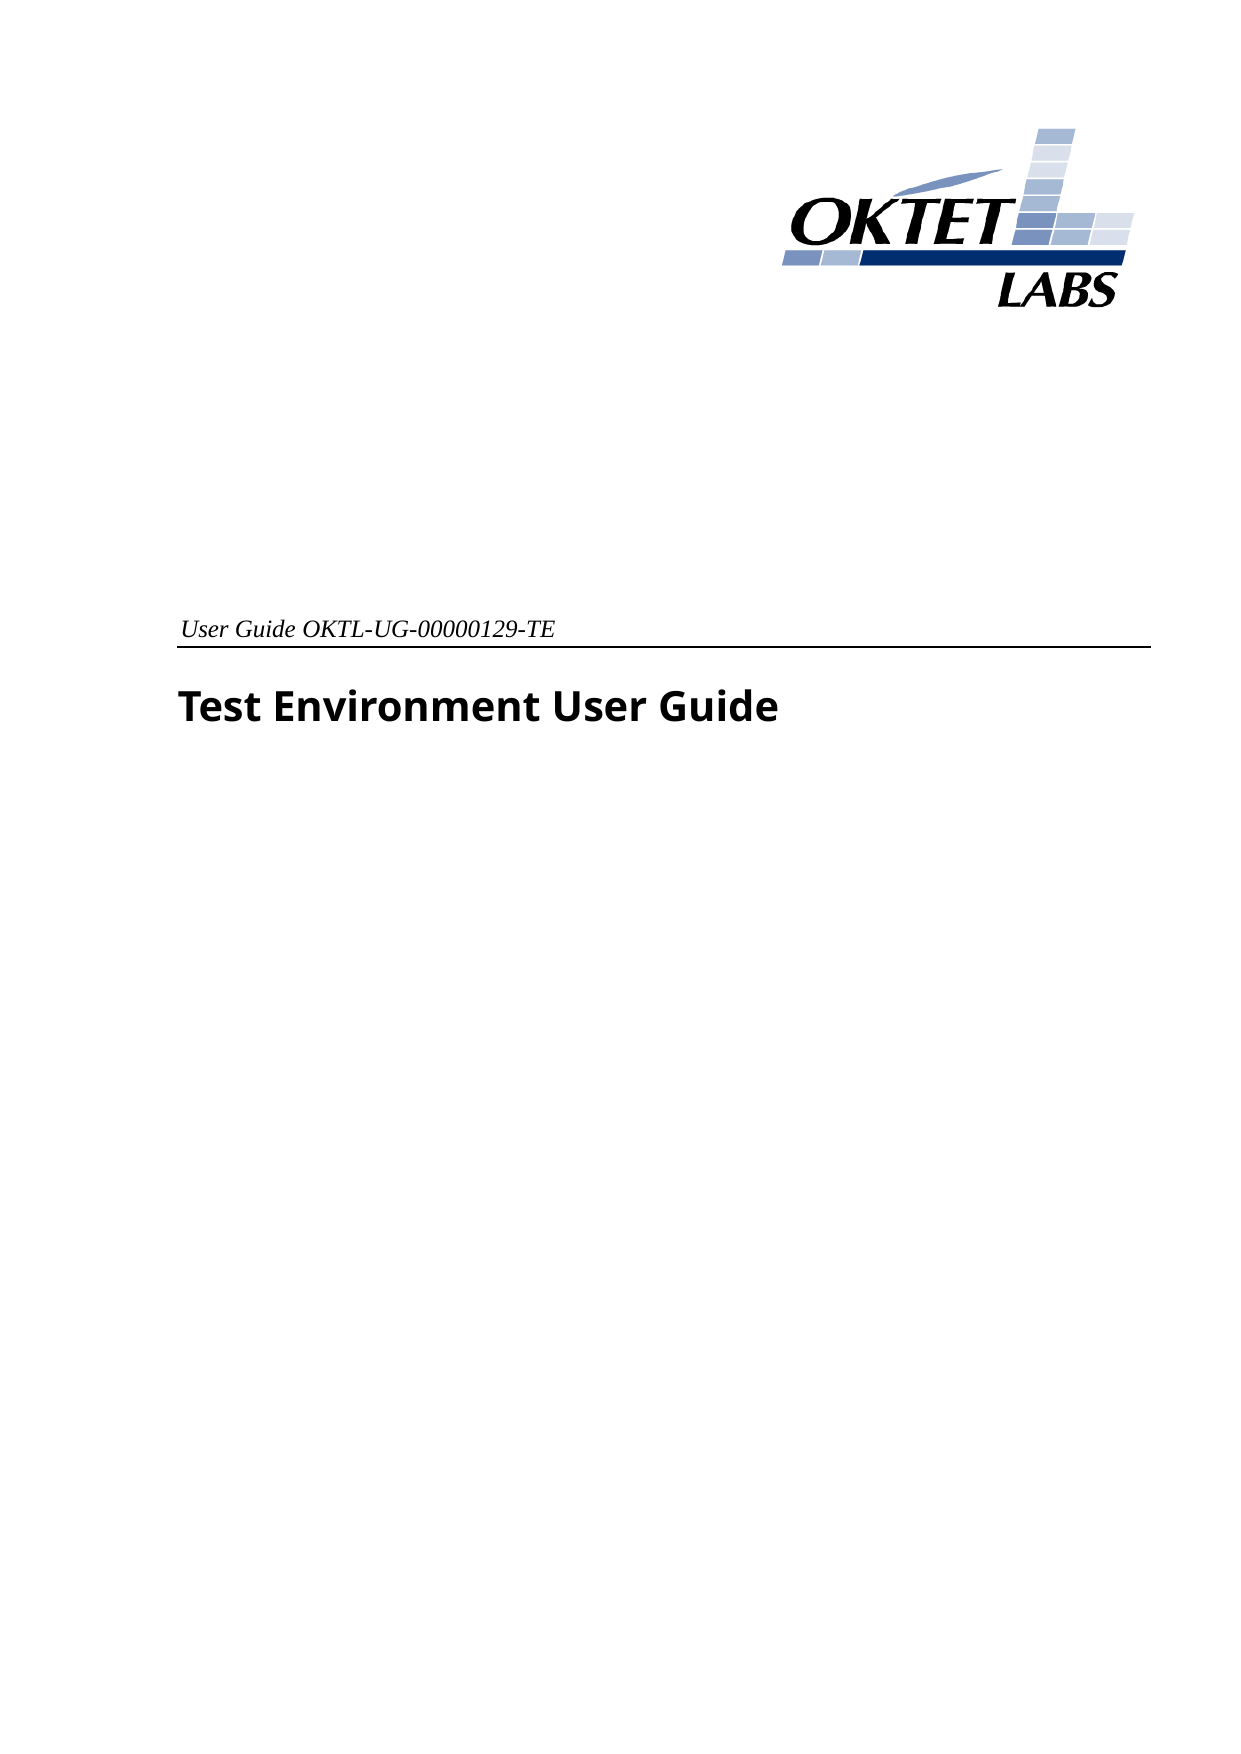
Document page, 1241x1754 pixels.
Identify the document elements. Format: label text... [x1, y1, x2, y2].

table_header [762, 118, 1151, 316]
table_cell User Guide OKTL-UG-00000129-TE Test Environment User Guide Modify document properties (click File  Properties): – Description/Title – title of your document; – Description/Subject – document subject; – User defined/Type (Info 1) – type (from defined set provided by QMS); – User defined/Identifier (Info 2) – InfoLib identifier of your document . If the document is not confidential change footer “... CONFIDENTIAL...” to an empty string on this page, on the third and forth pages. Don’t forget to delete examples from your document! [177, 648, 1151, 734]
table_cell User Guide OKTL-UG-00000129-TE Test Environment User Guide Modify document properties (click File  Properties): – Description/Title – title of your document; – Description/Subject – document subject; – User defined/Type (Info 1) – type (from defined set provided by QMS); – User defined/Identifier (Info 2) – InfoLib identifier of your document . If the document is not confidential change footer “... CONFIDENTIAL...” to an empty string on this page, on the third and forth pages. Don’t forget to delete examples from your document! [177, 612, 1151, 646]
table_cell [177, 316, 1151, 612]
picture [780, 127, 1135, 308]
table_header The variable OKT_ShowExplanations controls presence of template explanations in the document. Don't forget to set its value to FALSE(0) before saving of the document! Current value is equal to FALSE (double click to this field to modify variable value). [177, 118, 762, 316]
